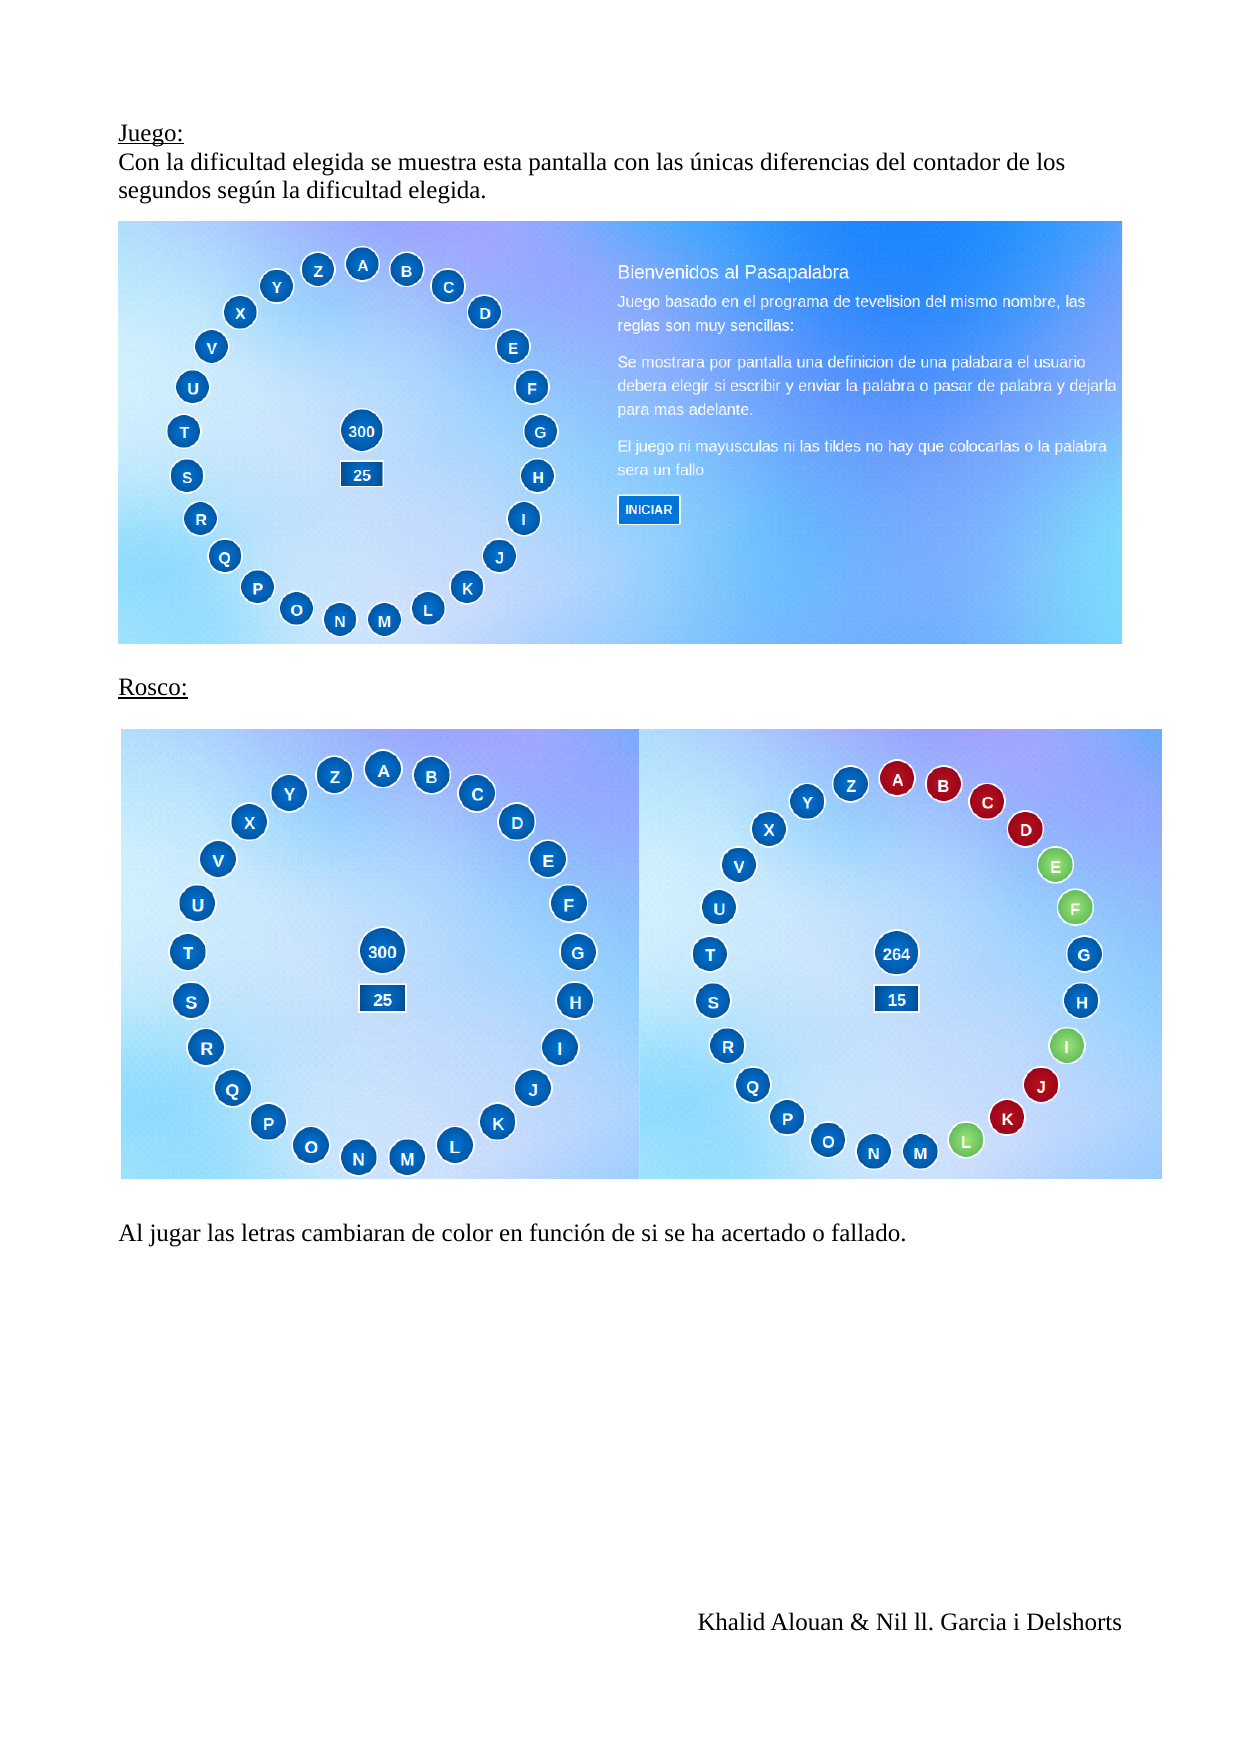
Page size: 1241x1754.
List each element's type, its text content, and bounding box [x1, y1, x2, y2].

text Con la dificultad elegida se muestra esta pantalla con las únicas diferencias del contador de los segundos según la dificultad elegida. [118, 147, 1122, 204]
text Juego: [118, 118, 1122, 147]
picture [118, 221, 1123, 644]
picture [121, 729, 1162, 1179]
text Rosco: [118, 672, 1122, 701]
text Al jugar las letras cambiaran de color en función de si se ha acertado o fallado. [118, 1218, 1122, 1247]
